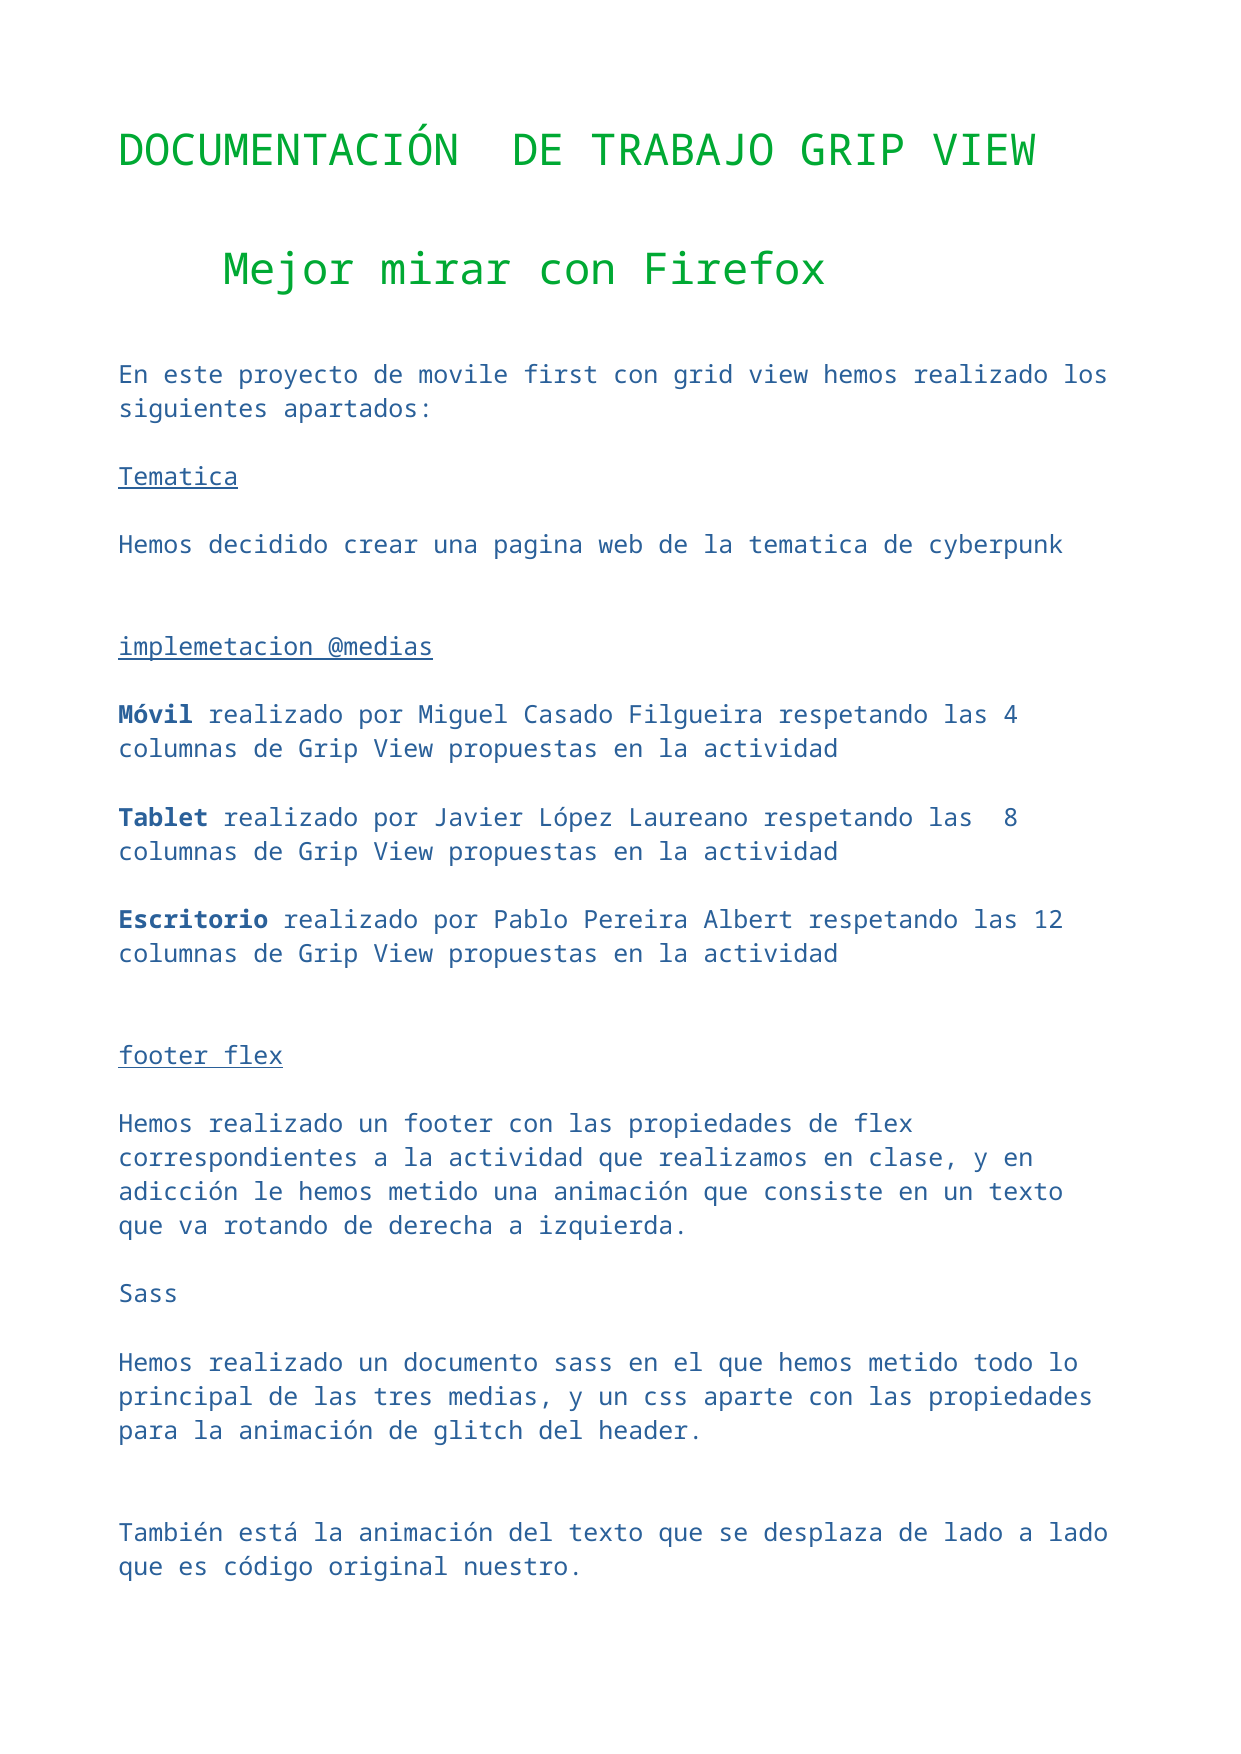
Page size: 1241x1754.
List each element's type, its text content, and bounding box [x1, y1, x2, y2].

text También está la animación del texto que se desplaza de lado a lado que es código original nuestro. [118, 1514, 1122, 1583]
text Hemos realizado un documento sass en el que hemos metido todo lo principal de las tres medias, y un css aparte con las propiedades para la animación de glitch del header. [118, 1344, 1122, 1446]
text footer flex [118, 1038, 1122, 1072]
text Móvil realizado por Miguel Casado Filgueira respetando las 4 columnas de Grip View propuestas en la actividad [118, 697, 1122, 765]
text Tematica [118, 459, 1122, 493]
text implemetacion @medias [118, 629, 1122, 663]
text Tablet realizado por Javier López Laureano respetando las 8 columnas de Grip View propuestas en la actividad [118, 799, 1122, 867]
text Hemos realizado un footer con las propiedades de flex correspondientes a la actividad que realizamos en clase, y en adicción le hemos metido una animación que consiste en un texto que va rotando de derecha a izquierda. [118, 1106, 1122, 1242]
text DOCUMENTACIÓN DE TRABAJO GRIP VIEW [118, 118, 1122, 178]
text Hemos decidido crear una pagina web de la tematica de cyberpunk [118, 527, 1122, 561]
text Sass [118, 1276, 1122, 1310]
text Escritorio realizado por Pablo Pereira Albert respetando las 12 columnas de Grip View propuestas en la actividad [118, 901, 1122, 969]
text En este proyecto de movile first con grid view hemos realizado los siguientes apartados: [118, 356, 1122, 424]
text Mejor mirar con Firefox [118, 237, 1122, 297]
